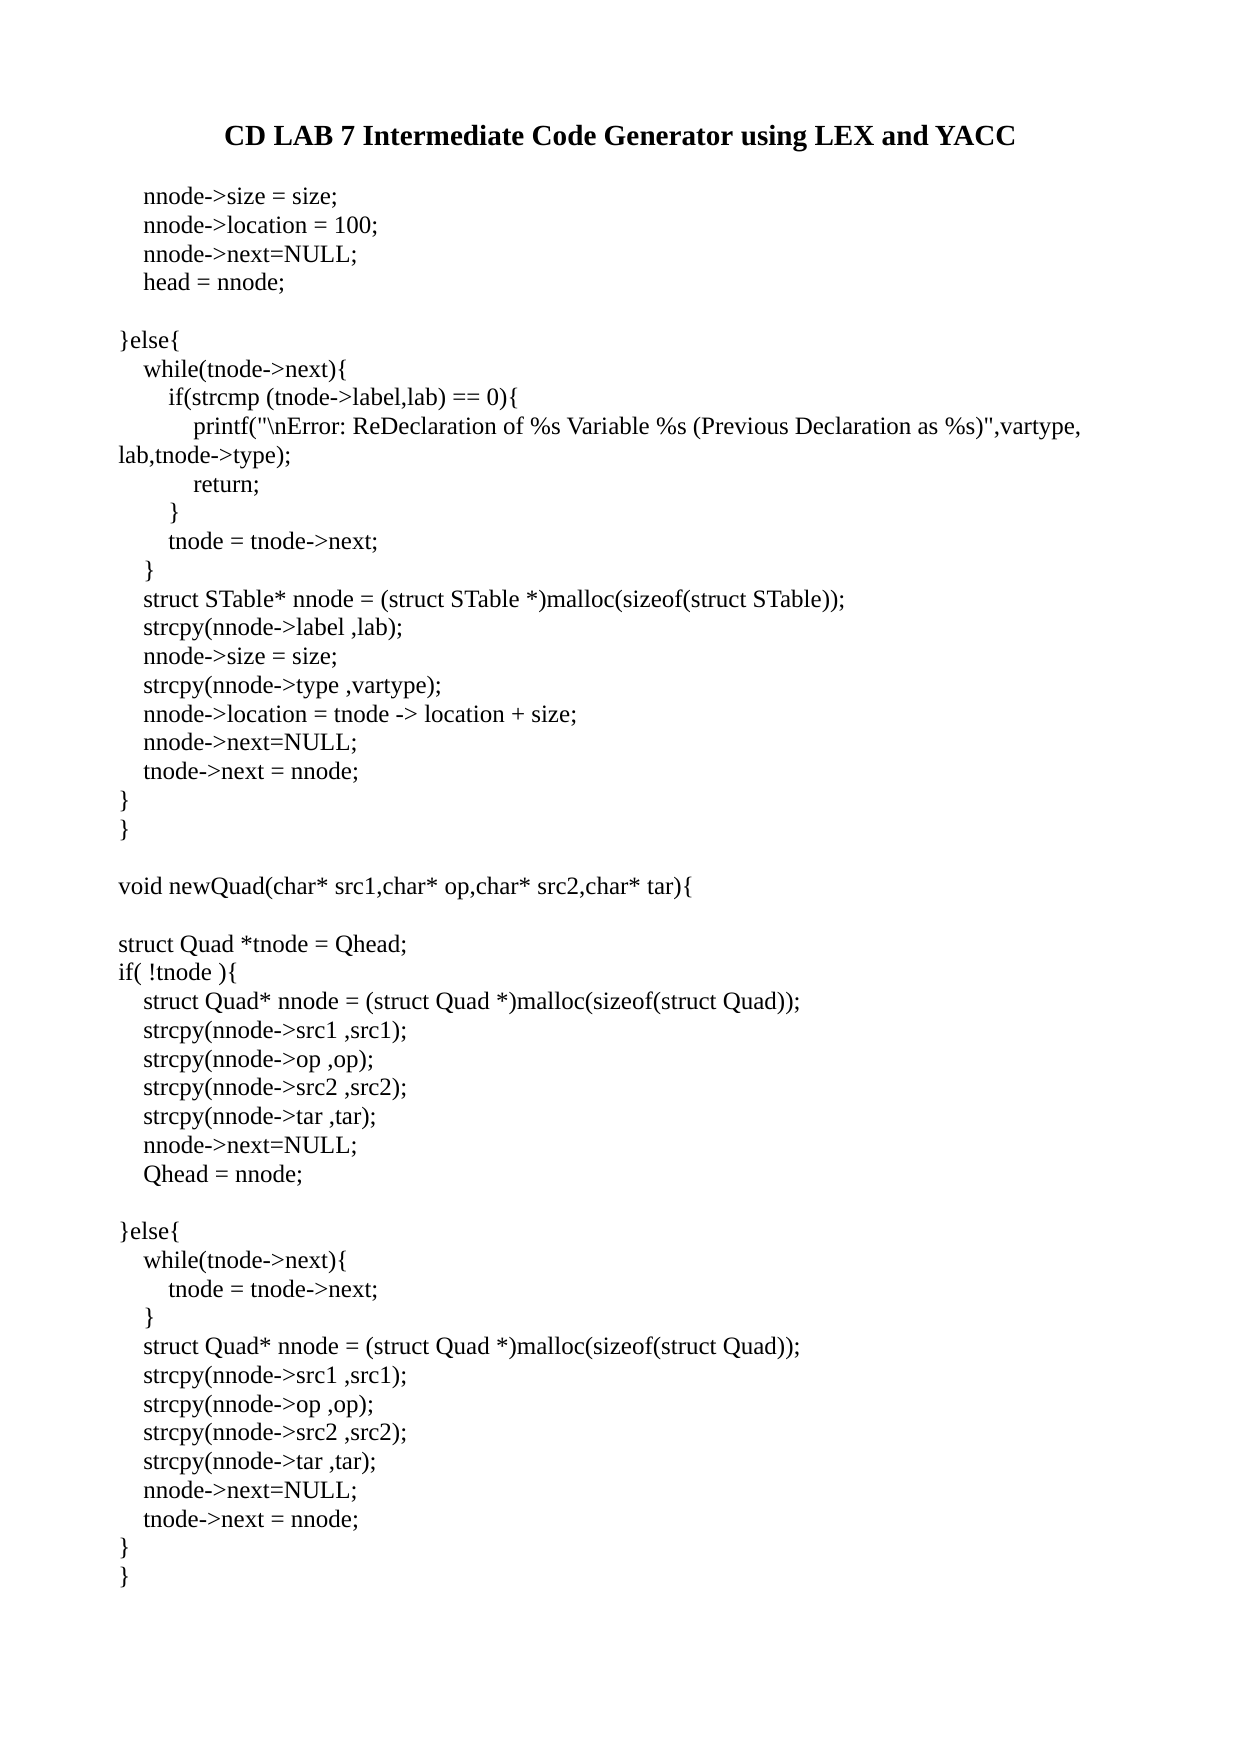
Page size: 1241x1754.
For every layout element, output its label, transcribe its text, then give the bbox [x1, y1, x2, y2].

text nnode->next=NULL; [118, 239, 1122, 267]
text nnode->size = size; [118, 181, 1122, 210]
text } [118, 785, 1122, 814]
text } [118, 1532, 1122, 1561]
text struct Quad *tnode = Qhead; [118, 929, 1122, 957]
text } [118, 1561, 1122, 1590]
text while(tnode->next){ [118, 1245, 1122, 1274]
text }else{ [118, 325, 1122, 354]
text } [118, 814, 1122, 842]
text strcpy(nnode->tar ,tar); [118, 1446, 1122, 1475]
text tnode->next = nnode; [118, 756, 1122, 785]
text }else{ [118, 1216, 1122, 1245]
text if( !tnode ){ [118, 957, 1122, 986]
text void newQuad(char* src1,char* op,char* src2,char* tar){ [118, 871, 1122, 900]
text struct Quad* nnode = (struct Quad *)malloc(sizeof(struct Quad)); [118, 986, 1122, 1015]
text strcpy(nnode->src1 ,src1); [118, 1360, 1122, 1389]
text head = nnode; [118, 267, 1122, 296]
text printf("\nError: ReDeclaration of %s Variable %s (Previous Declaration as %s)",vartype, lab,tnode->type); [118, 411, 1122, 469]
text tnode = tnode->next; [118, 526, 1122, 555]
text nnode->next=NULL; [118, 727, 1122, 756]
text strcpy(nnode->label ,lab); [118, 612, 1122, 641]
text strcpy(nnode->src2 ,src2); [118, 1417, 1122, 1446]
text nnode->size = size; [118, 641, 1122, 670]
text strcpy(nnode->src1 ,src1); [118, 1015, 1122, 1044]
text while(tnode->next){ [118, 354, 1122, 382]
text return; [118, 469, 1122, 497]
text strcpy(nnode->op ,op); [118, 1044, 1122, 1072]
text struct Quad* nnode = (struct Quad *)malloc(sizeof(struct Quad)); [118, 1331, 1122, 1360]
text Qhead = nnode; [118, 1159, 1122, 1187]
text strcpy(nnode->op ,op); [118, 1389, 1122, 1417]
text tnode = tnode->next; [118, 1274, 1122, 1302]
text } [118, 555, 1122, 584]
text nnode->next=NULL; [118, 1130, 1122, 1159]
text nnode->next=NULL; [118, 1475, 1122, 1504]
text nnode->location = tnode -> location + size; [118, 699, 1122, 727]
text tnode->next = nnode; [118, 1504, 1122, 1532]
text if(strcmp (tnode->label,lab) == 0){ [118, 382, 1122, 411]
text strcpy(nnode->tar ,tar); [118, 1101, 1122, 1130]
text } [118, 497, 1122, 526]
text nnode->location = 100; [118, 210, 1122, 239]
text strcpy(nnode->type ,vartype); [118, 670, 1122, 699]
text } [118, 1302, 1122, 1331]
text struct STable* nnode = (struct STable *)malloc(sizeof(struct STable)); [118, 584, 1122, 612]
text strcpy(nnode->src2 ,src2); [118, 1072, 1122, 1101]
